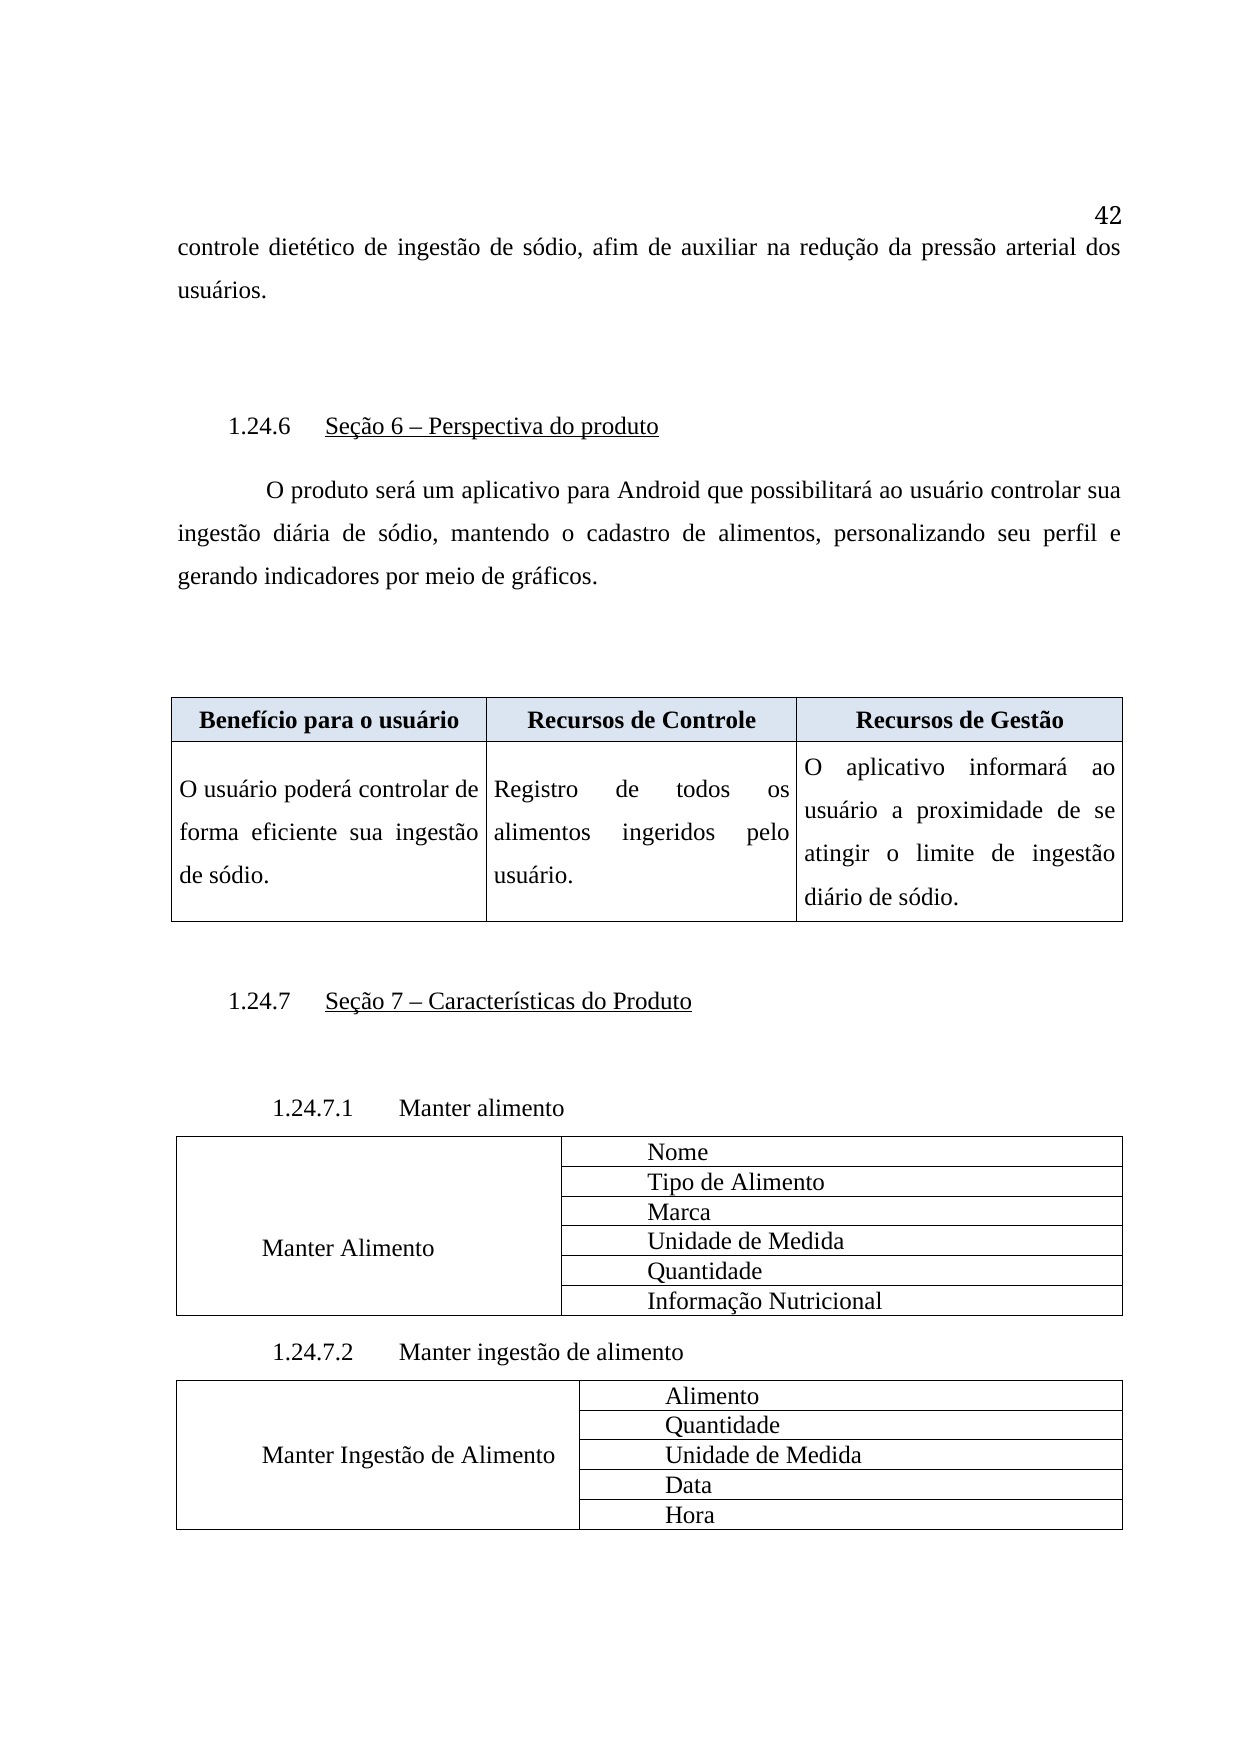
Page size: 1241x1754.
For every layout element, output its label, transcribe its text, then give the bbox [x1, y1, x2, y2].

table_cell Marca [562, 1197, 1122, 1225]
table_cell O aplicativo informará ao usuário a proximidade de se atingir o limite de ingestão diário de sódio. [797, 742, 1122, 921]
subtitle Manter ingestão de alimento [266, 1337, 1122, 1365]
subtitle Seção 6 – Perspectiva do produto [222, 411, 1122, 440]
table_header Alimento [580, 1381, 1122, 1409]
subtitle Seção 7 – Características do Produto [222, 986, 1122, 1014]
table_header Manter Ingestão de Alimento [177, 1381, 579, 1529]
table_header Recursos de Controle [487, 698, 796, 741]
subtitle Manter alimento [266, 1093, 1122, 1122]
table_cell O usuário poderá controlar de forma eficiente sua ingestão de sódio. [172, 742, 486, 921]
table_header Manter Alimento [177, 1137, 561, 1315]
table_cell Unidade de Medida [562, 1226, 1122, 1255]
text O produto será um aplicativo para Android que possibilitará ao usuário controlar sua ingestão diária de sódio, mantendo o cadastro de alimentos, personalizando seu perfil e gerando indicadores por meio de gráficos. [177, 475, 1122, 590]
table_cell Registro de todos os alimentos ingeridos pelo usuário. [487, 742, 796, 921]
table_header Benefício para o usuário [172, 698, 486, 741]
table_cell Unidade de Medida [580, 1440, 1122, 1469]
text controle dietético de ingestão de sódio, afim de auxiliar na redução da pressão arterial dos usuários. [177, 232, 1122, 304]
table_header Recursos de Gestão [797, 698, 1122, 741]
table_cell Quantidade [580, 1411, 1122, 1439]
table_header Nome [562, 1137, 1122, 1166]
table_cell Data [580, 1470, 1122, 1499]
table_cell Informação Nutricional [562, 1286, 1122, 1315]
table_cell Quantidade [562, 1256, 1122, 1285]
table_cell Tipo de Alimento [562, 1167, 1122, 1196]
table_cell Hora [580, 1500, 1122, 1529]
